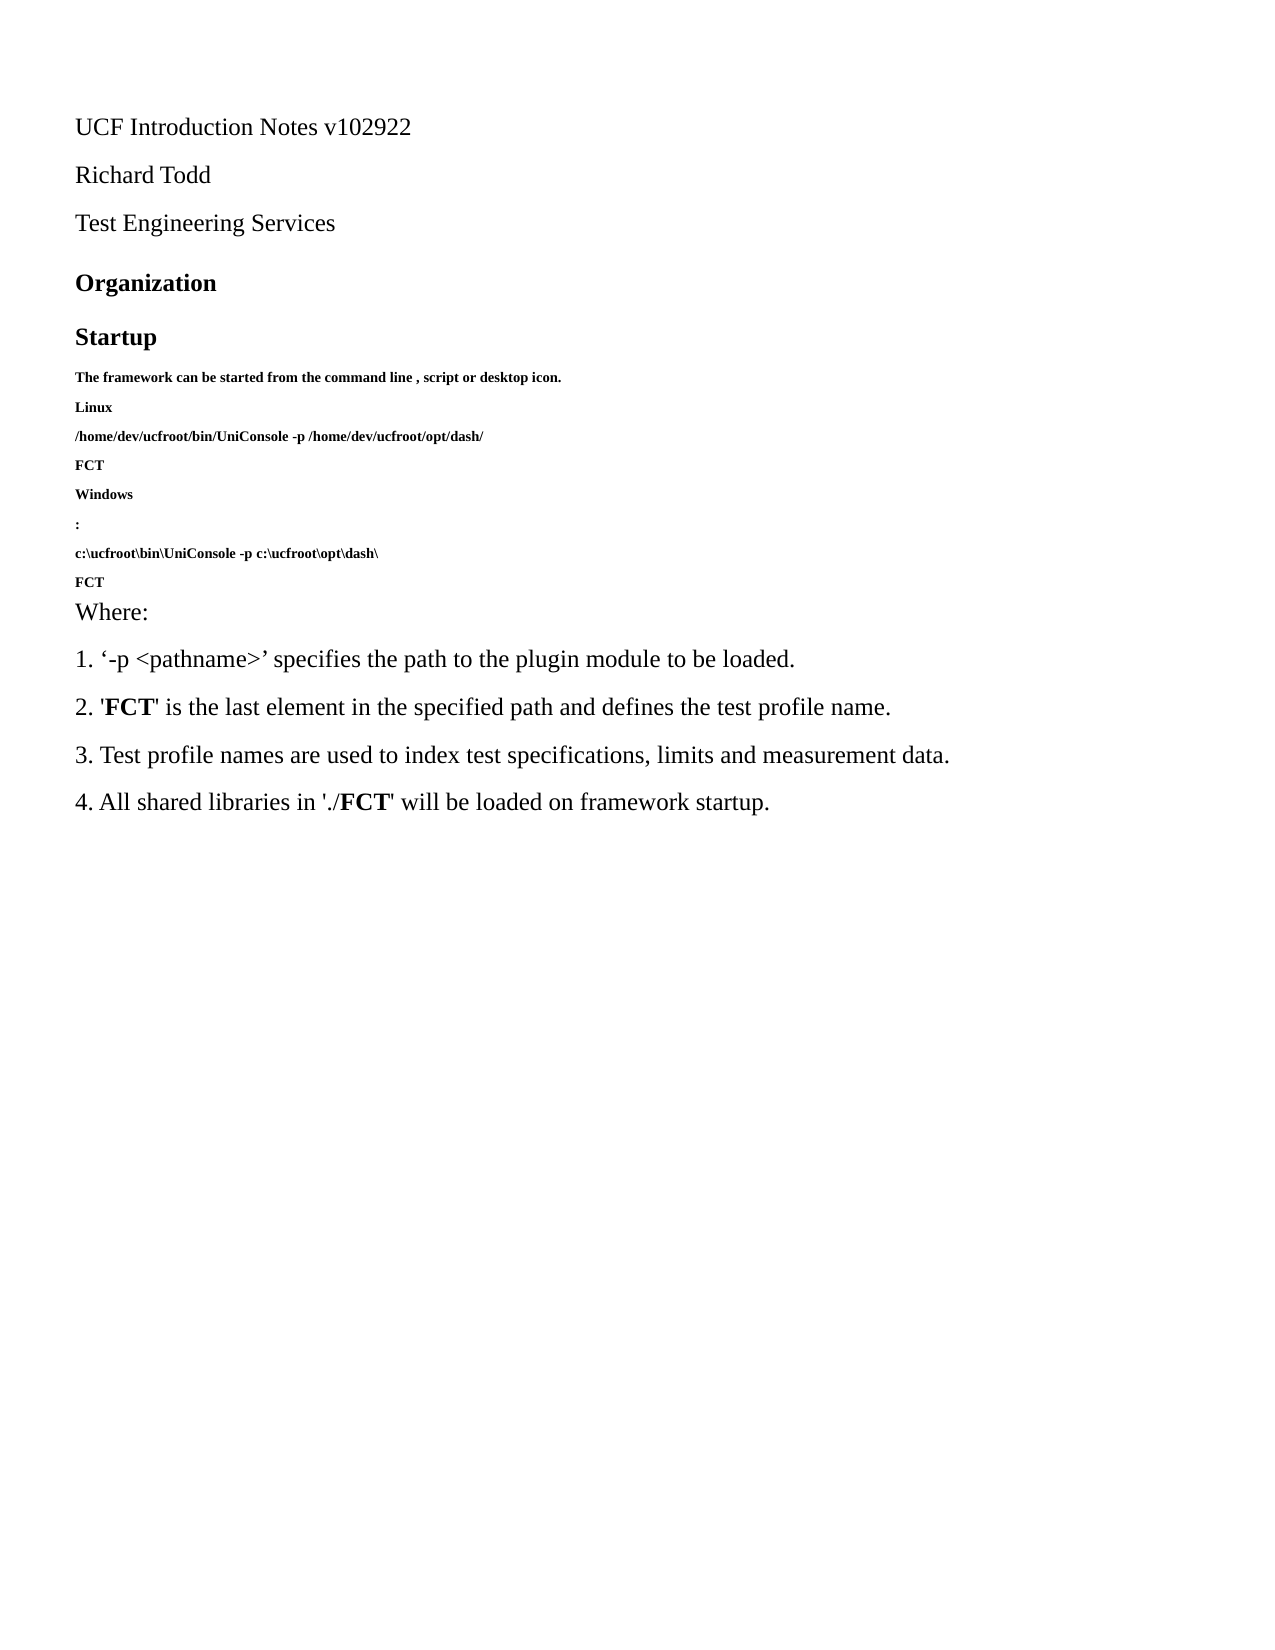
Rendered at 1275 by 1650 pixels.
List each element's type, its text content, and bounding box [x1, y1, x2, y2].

subtitle : [75, 515, 1200, 532]
text 3. Test profile names are used to index test specifications, limits and measurement data. [75, 740, 1200, 768]
subtitle Windows [75, 486, 1200, 503]
subtitle FCT [75, 457, 1200, 474]
subtitle The framework can be started from the command line , script or desktop icon. [75, 369, 1200, 386]
text Test Engineering Services [75, 208, 1200, 236]
text Richard Todd [75, 160, 1200, 189]
subtitle /home/dev/ucfroot/bin/UniConsole -p /home/dev/ucfroot/opt/dash/ [75, 428, 1200, 444]
subtitle Linux [75, 398, 1200, 415]
text 2. 'FCT' is the last element in the specified path and defines the test profile name. [75, 692, 1200, 721]
text Where: [75, 597, 1200, 626]
subtitle Startup [75, 322, 1200, 350]
text UCF Introduction Notes v102922 [75, 112, 1200, 141]
text 4. All shared libraries in './FCT' will be loaded on framework startup. [75, 787, 1200, 816]
subtitle c:\ucfroot\bin\UniConsole -p c:\ucfroot\opt\dash\ [75, 545, 1200, 561]
subtitle FCT [75, 574, 1200, 591]
subtitle Organization [75, 268, 1200, 297]
text 1. ‘-p <pathname>’ specifies the path to the plugin module to be loaded. [75, 644, 1200, 673]
